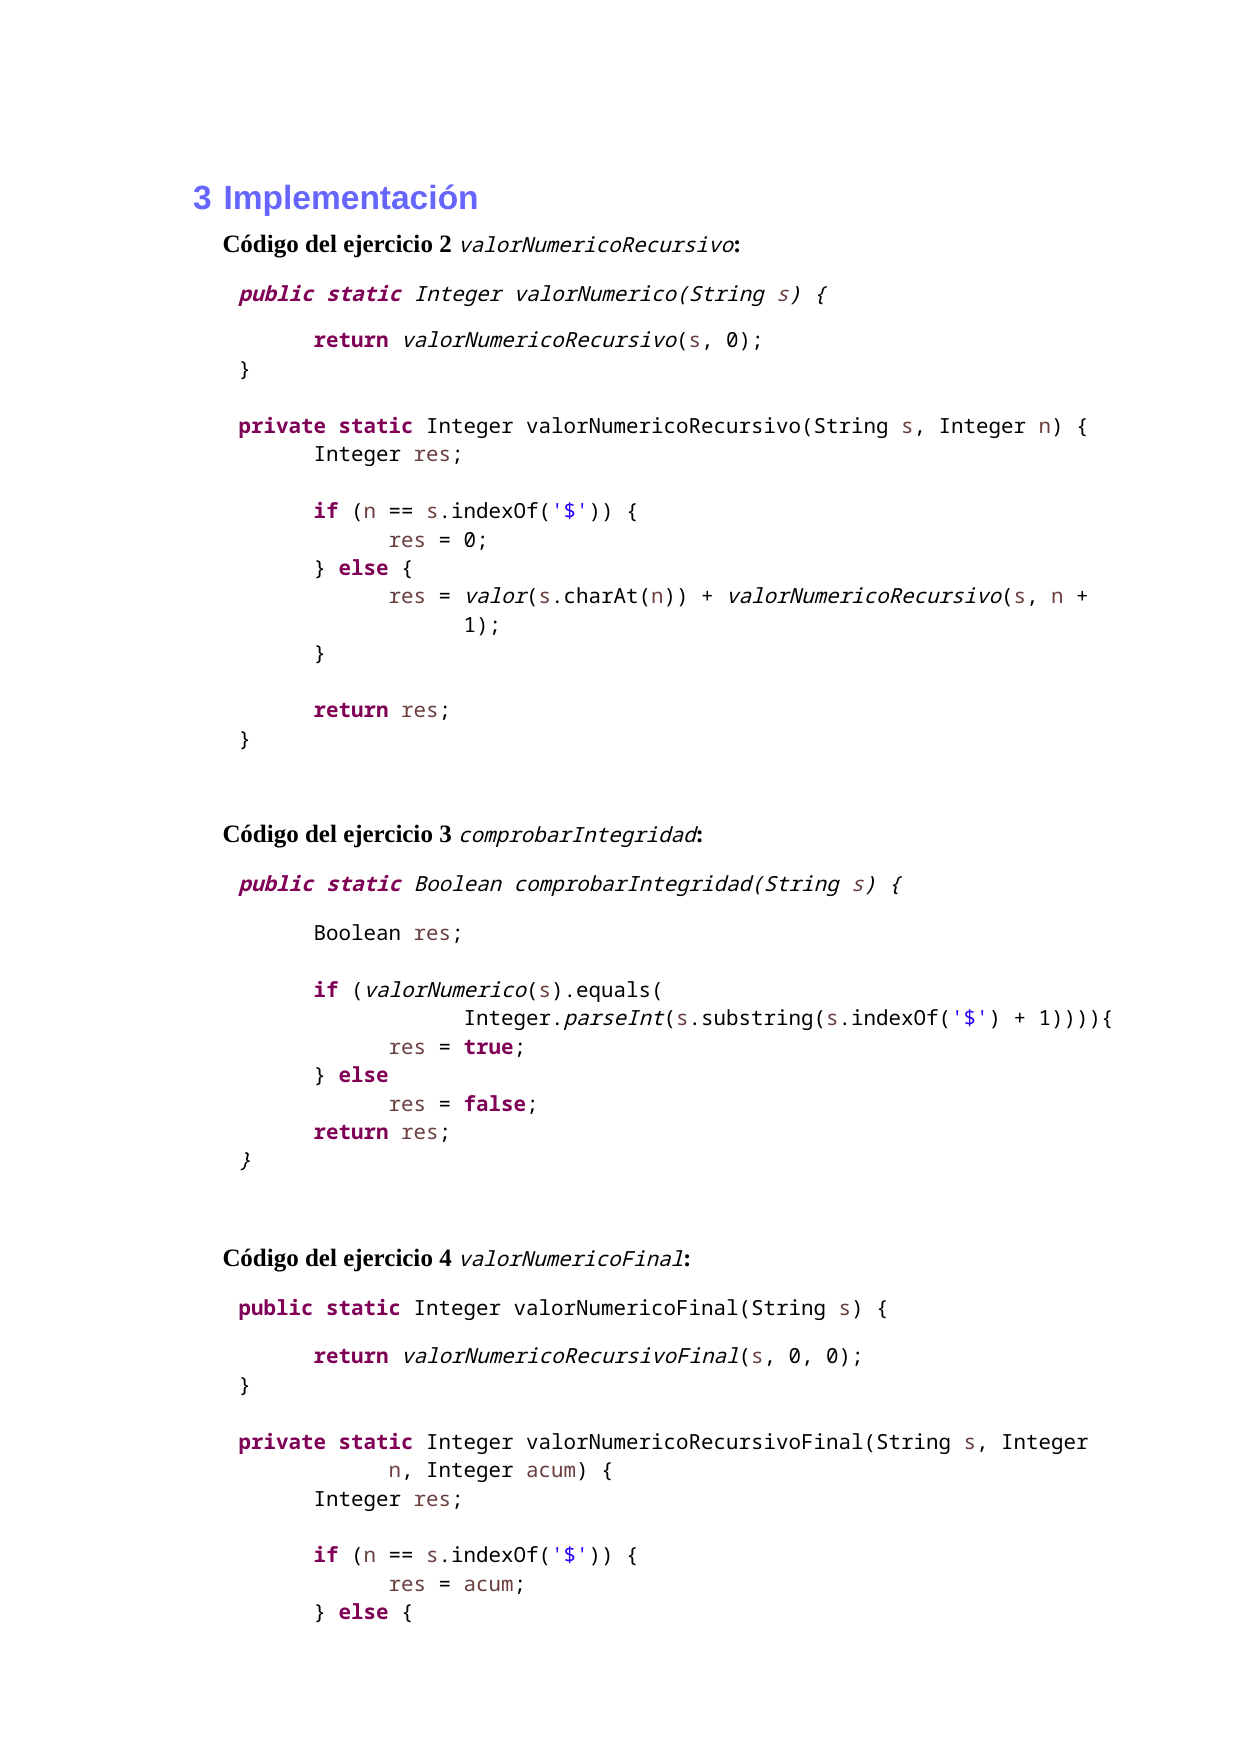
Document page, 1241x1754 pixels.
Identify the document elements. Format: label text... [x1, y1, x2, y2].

text } [163, 1370, 1123, 1398]
text public static Integer valorNumericoFinal(String s) { [222, 1293, 1123, 1321]
text public static Boolean comprobarIntegridad(String s) { [222, 869, 1123, 898]
text } else [163, 1060, 1123, 1089]
subtitle public static Integer valorNumerico(String s) { [222, 279, 1123, 307]
text } else { [163, 553, 1123, 582]
text res = acum; [163, 1569, 1123, 1597]
text Código del ejercicio 4 valorNumericoFinal: [222, 1243, 1123, 1272]
text Integer res; [163, 439, 1123, 468]
text } else { [163, 1597, 1123, 1626]
text if (n == s.indexOf('$')) { [163, 496, 1123, 525]
text } [222, 1146, 1123, 1174]
text } [163, 638, 1123, 667]
text private static Integer valorNumericoRecursivoFinal(String s, Integer n, Integer acum) { [163, 1427, 1123, 1484]
text return res; [163, 695, 1123, 724]
text res = 0; [163, 525, 1123, 553]
subtitle Implementación [193, 178, 1123, 216]
text Código del ejercicio 3 comprobarIntegridad: [222, 819, 1123, 849]
text return valorNumericoRecursivo(s, 0); [163, 326, 1123, 354]
text } [163, 354, 1123, 382]
text res = false; [163, 1089, 1123, 1117]
text private static Integer valorNumericoRecursivo(String s, Integer n) { [163, 411, 1123, 439]
text Integer res; [163, 1484, 1123, 1512]
text Código del ejercicio 2 valorNumericoRecursivo: [222, 229, 1123, 258]
text if (valorNumerico(s).equals( [163, 975, 1123, 1003]
text return res; [163, 1117, 1123, 1146]
text } [163, 724, 1123, 752]
text return valorNumericoRecursivoFinal(s, 0, 0); [163, 1341, 1123, 1370]
text Integer.parseInt(s.substring(s.indexOf('$') + 1)))){ [163, 1003, 1123, 1032]
text Boolean res; [163, 918, 1123, 947]
text res = true; [163, 1032, 1123, 1060]
text res = valor(s.charAt(n)) + valorNumericoRecursivo(s, n + 1); [163, 582, 1123, 638]
text if (n == s.indexOf('$')) { [163, 1541, 1123, 1569]
